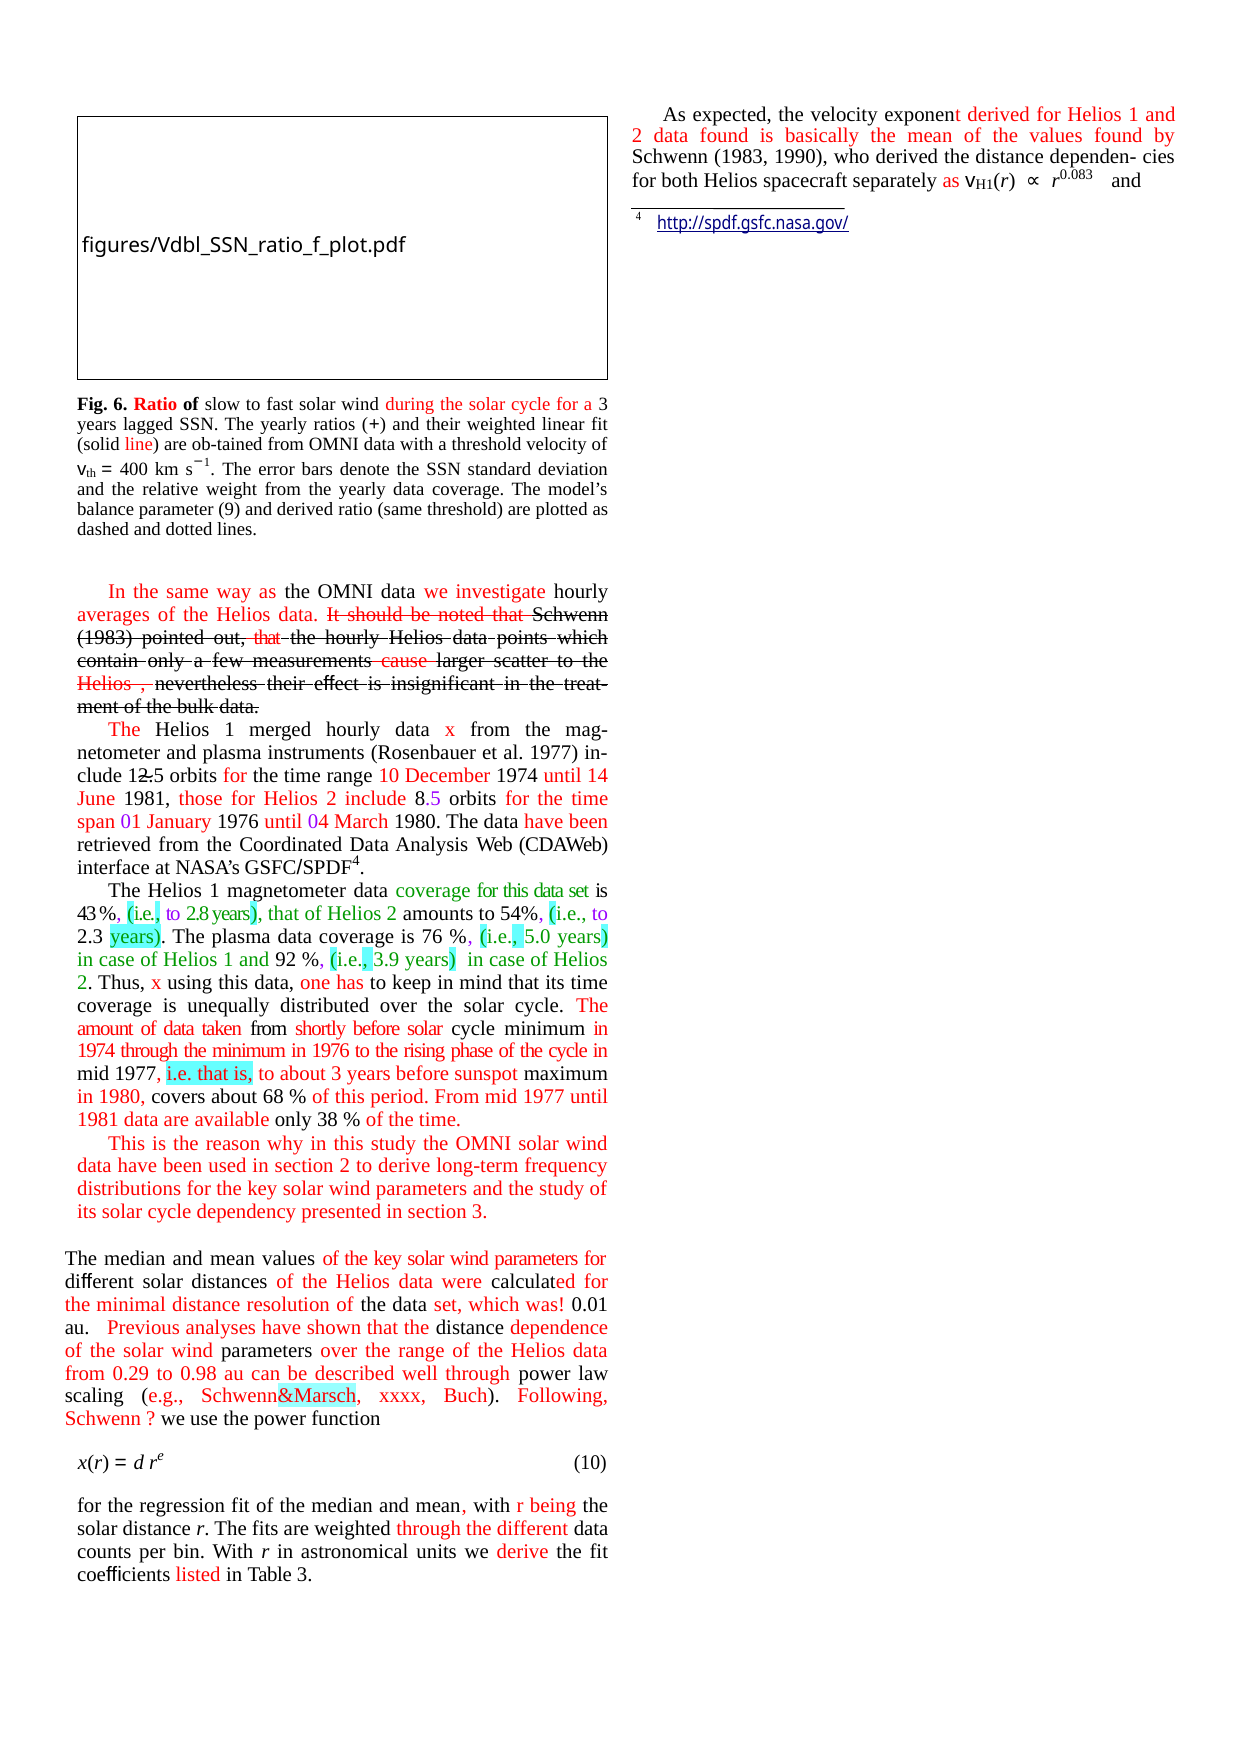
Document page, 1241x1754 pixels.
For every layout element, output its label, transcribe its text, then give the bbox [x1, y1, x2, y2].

text for the regression fit of the median and mean, with r being the solar distance r. The fits are weighted through the different data counts per bin. With r in astronomical units we derive the fit coefficients listed in Table 3. [77, 1494, 608, 1586]
text Fig. 6. Ratio of slow to fast solar wind during the solar cycle for a 3 years lagged SSN. The yearly ratios (+) and their weighted linear fit (solid line) are ob-tained from OMNI data with a threshold velocity of vth = 400 km s−1. The error bars denote the SSN standard deviation and the relative weight from the yearly data coverage. The model’s balance parameter (9) and derived ratio (same threshold) are plotted as dashed and dotted lines. [77, 395, 608, 539]
text In the same way as the OMNI data we investigate hourly averages of the Helios data. It should be noted that Schwenn (1983) pointed out, that the hourly Helios data points which contain only a few measurements cause larger scatter to the Helios , nevertheless their effect is insignificant in the treat- ment of the bulk data. [77, 580, 608, 718]
text This is the reason why in this study the OMNI solar wind data have been used in section 2 to derive long-term frequency distributions for the key solar wind parameters and the study of its solar cycle dependency presented in section 3. [77, 1132, 608, 1223]
text As expected, the velocity exponent derived for Helios 1 and 2 data found is basically the mean of the values found by Schwenn (1983, 1990), who derived the distance dependen- cies for both Helios spacecraft separately as vH1(r) ∝ r0.083 and [632, 105, 1176, 193]
text x(r) = d re (10) [78, 1446, 608, 1474]
text The Helios 1 merged hourly data x from the mag- netometer and plasma instruments (Rosenbauer et al. 1977) in- clude 12.5 orbits for the time range 10 December 1974 until 14 June 1981, those for Helios 2 include 8.5 orbits for the time span 01 January 1976 until 04 March 1980. The data have been retrieved from the Coordinated Data Analysis Web (CDAWeb) interface at NASA’s GSFC/SPDF4. [77, 718, 608, 879]
text 4 http://spdf.gsfc.nasa.gov/ [636, 209, 1176, 234]
text The median and mean values of the key solar wind parameters for different solar distances of the Helios data were calculated for the minimal distance resolution of the data set, which was! 0.01 au. Previous analyses have shown that the distance dependence of the solar wind parameters over the range of the Helios data from 0.29 to 0.98 au can be described well through power law scaling (e.g., Schwenn&Marsch, xxxx, Buch). Following, Schwenn ? we use the power function [64, 1247, 608, 1430]
text figures/Vdbl_SSN_ratio_f_plot.pdf [82, 231, 608, 259]
text The Helios 1 magnetometer data coverage for this data set is 43 %, (i.e., to 2.8 years), that of Helios 2 amounts to 54%, (i.e., to 2.3 years). The plasma data coverage is 76 %, (i.e., 5.0 years) in case of Helios 1 and 92 %, (i.e., 3.9 years) in case of Helios 2. Thus, x using this data, one has to keep in mind that its time coverage is unequally distributed over the solar cycle. The amount of data taken from shortly before solar cycle minimum in 1974 through the minimum in 1976 to the rising phase of the cycle in mid 1977, i.e. that is, to about 3 years before sunspot maximum in 1980, covers about 68 % of this period. From mid 1977 until 1981 data are available only 38 % of the time. [77, 879, 608, 1131]
